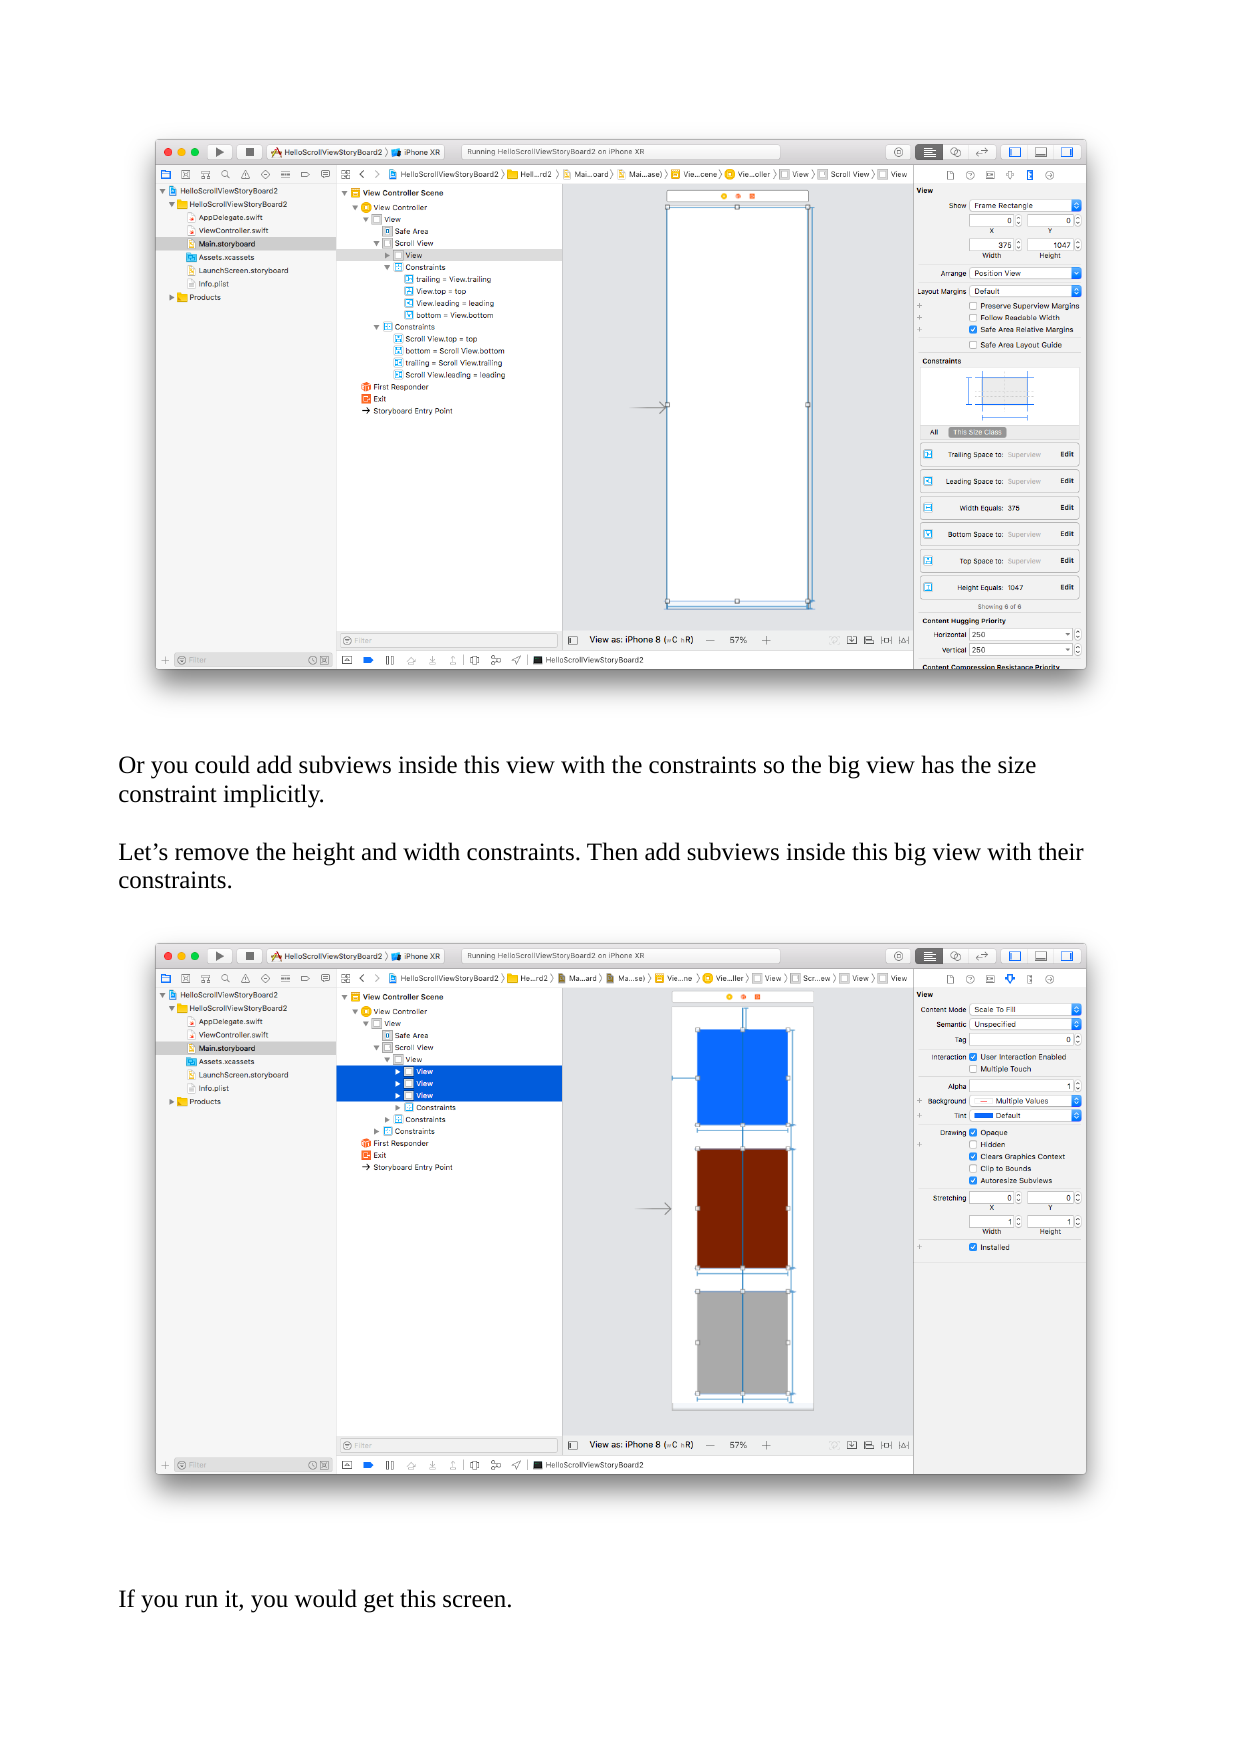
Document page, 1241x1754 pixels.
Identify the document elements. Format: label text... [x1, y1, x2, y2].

text If you run it, you would get this screen. [118, 1584, 1122, 1613]
text Let’s remove the height and width constraints. Then add subviews inside this big view with their constraints. [118, 837, 1122, 894]
picture [118, 922, 1123, 1527]
picture [118, 118, 1123, 722]
text Or you could add subviews inside this view with the constraints so the big view has the size constraint implicitly. [118, 750, 1122, 808]
